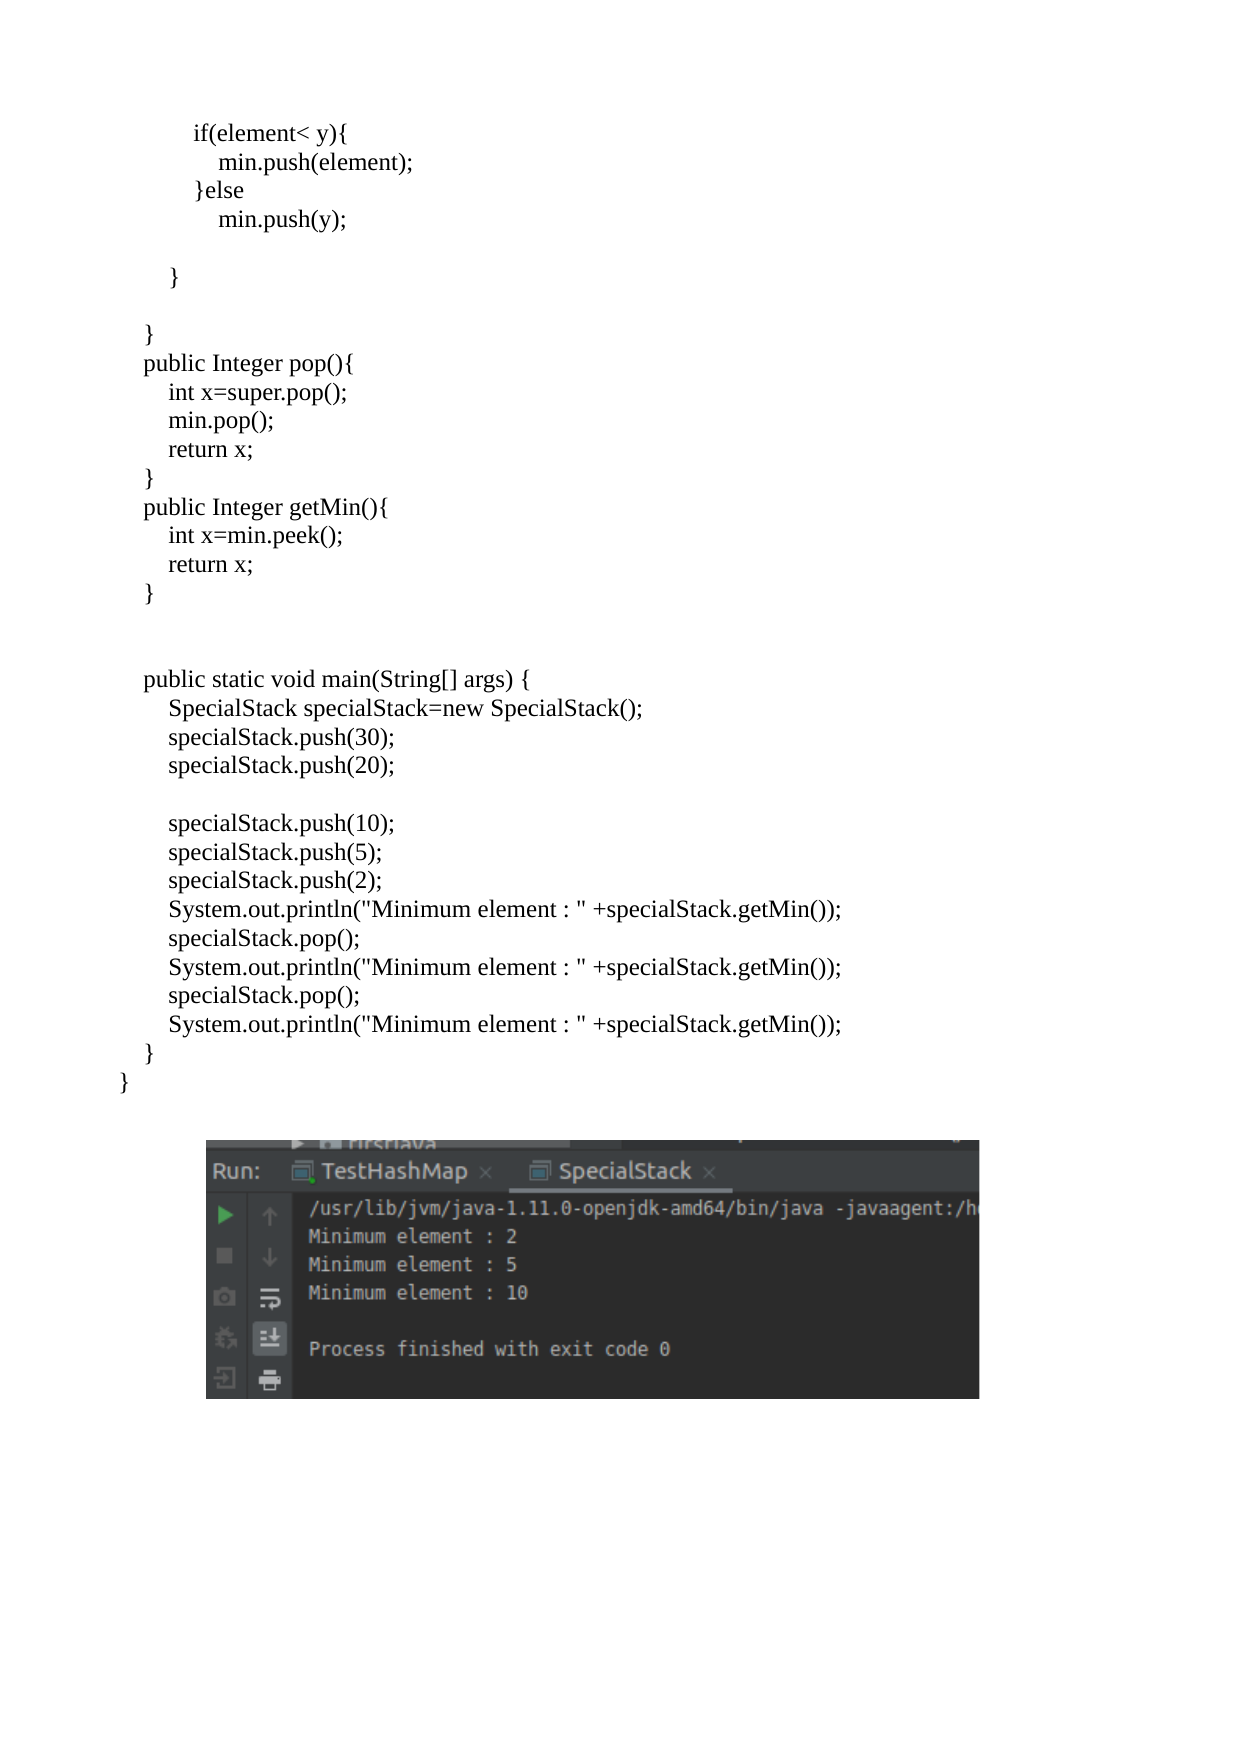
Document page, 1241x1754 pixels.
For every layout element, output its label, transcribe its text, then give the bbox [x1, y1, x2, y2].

picture [206, 1140, 980, 1399]
text specialStack.pop(); [118, 923, 1122, 952]
text } [118, 319, 1122, 348]
text specialStack.push(2); [118, 866, 1122, 894]
text SpecialStack specialStack=new SpecialStack(); [118, 693, 1122, 722]
text return x; [118, 434, 1122, 463]
text specialStack.push(30); [118, 722, 1122, 751]
text } [118, 463, 1122, 492]
text } [118, 262, 1122, 291]
text specialStack.push(20); [118, 751, 1122, 779]
text public Integer getMin(){ [118, 492, 1122, 521]
text }else [118, 176, 1122, 204]
text min.push(element); [118, 147, 1122, 176]
text } [118, 578, 1122, 607]
text specialStack.push(5); [118, 837, 1122, 866]
text } [118, 1067, 1122, 1096]
text min.pop(); [118, 406, 1122, 434]
text public static void main(String[] args) { [118, 664, 1122, 693]
text int x=super.pop(); [118, 377, 1122, 406]
text System.out.println("Minimum element : " +specialStack.getMin()); [118, 1009, 1122, 1038]
text System.out.println("Minimum element : " +specialStack.getMin()); [118, 894, 1122, 923]
text int x=min.peek(); [118, 521, 1122, 549]
text System.out.println("Minimum element : " +specialStack.getMin()); [118, 952, 1122, 981]
text specialStack.push(10); [118, 808, 1122, 837]
text if(element< y){ [118, 118, 1122, 147]
text min.push(y); [118, 204, 1122, 233]
text } [118, 1038, 1122, 1067]
text specialStack.pop(); [118, 981, 1122, 1009]
text return x; [118, 549, 1122, 578]
text public Integer pop(){ [118, 348, 1122, 377]
